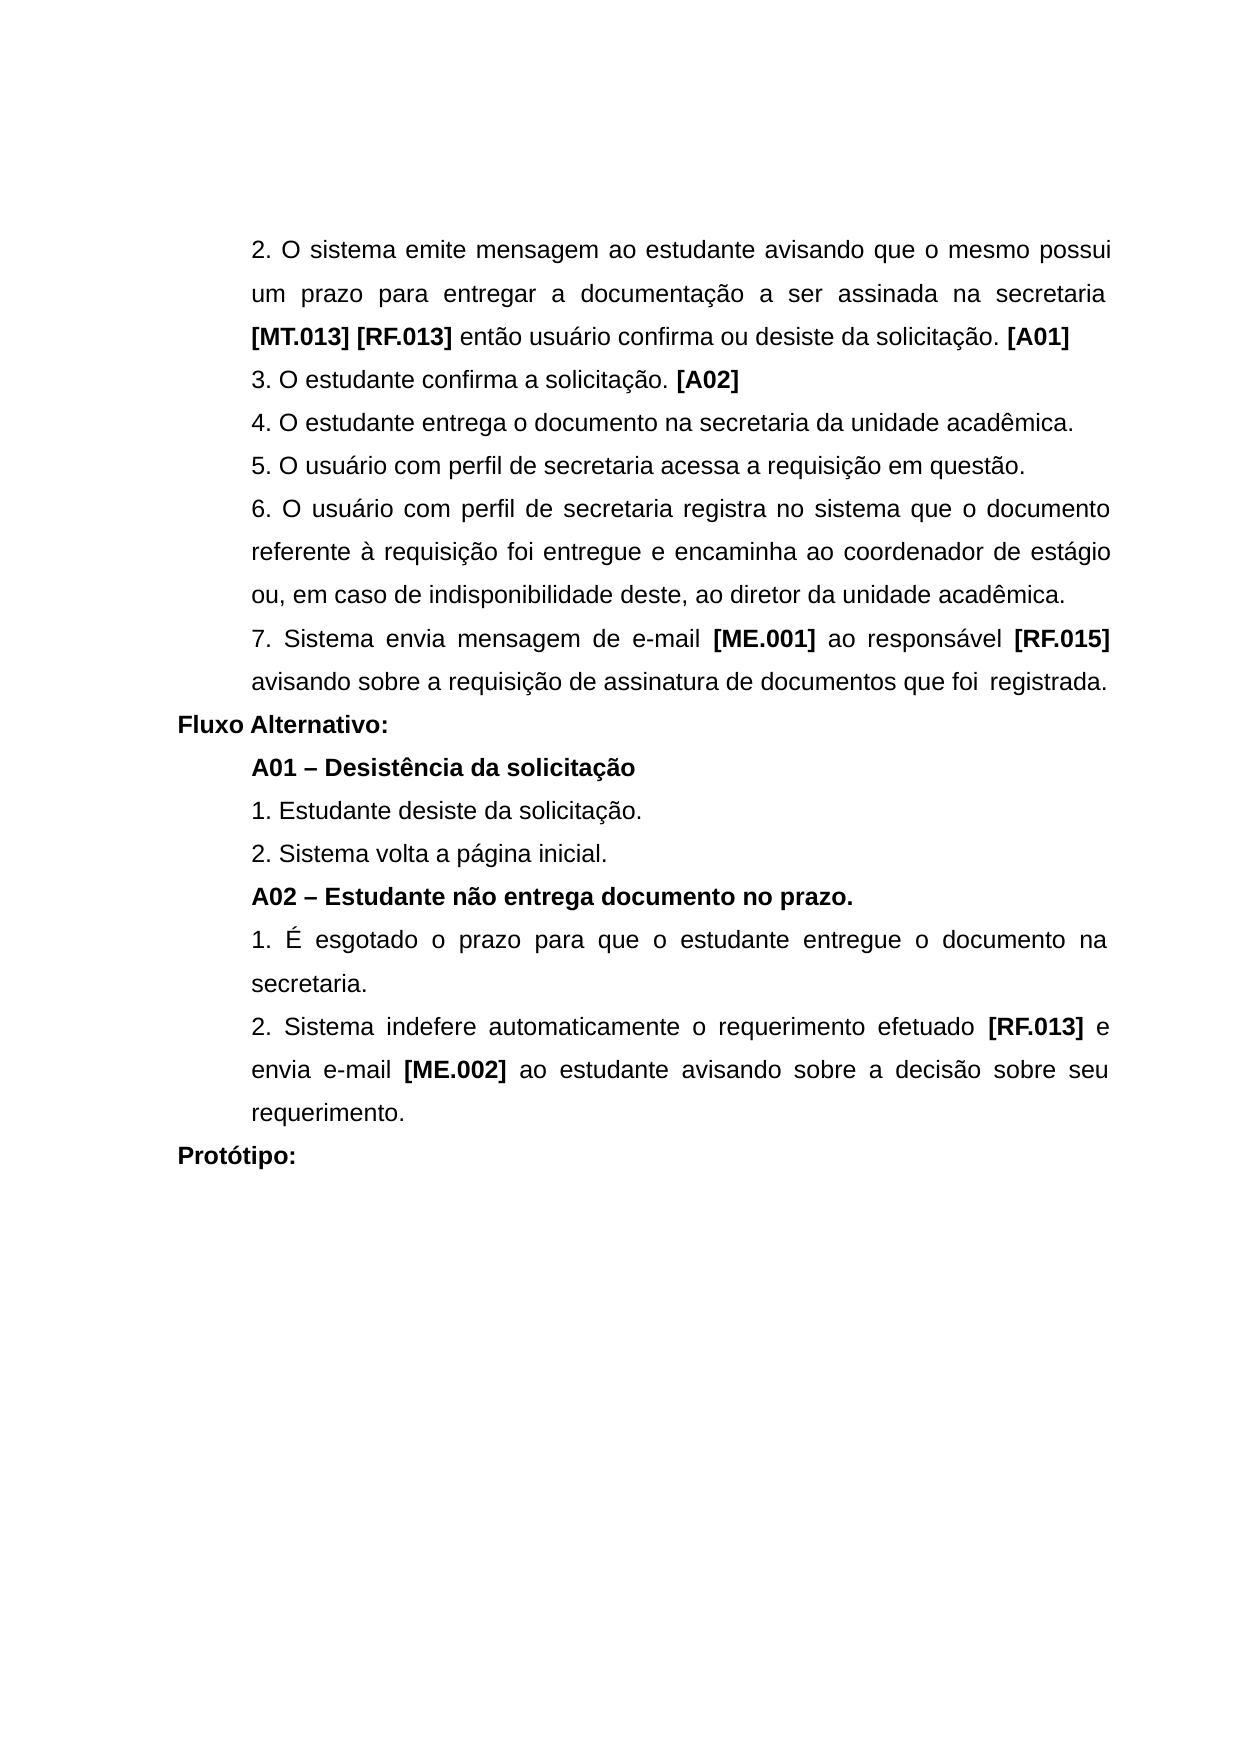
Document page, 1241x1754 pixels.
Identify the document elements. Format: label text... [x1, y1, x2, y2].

text A01 – Desistência da solicitação [177, 753, 1122, 782]
text Protótipo: [177, 1141, 1122, 1170]
text Fluxo Alternativo: [177, 710, 1122, 738]
text 3. O estudante confirma a solicitação. [A02] [177, 365, 1122, 393]
text 2. Sistema indefere automaticamente o requerimento efetuado [RF.013] e envia e-mail [ME.002] ao estudante avisando sobre a decisão sobre seu requerimento. [177, 1012, 1122, 1127]
text 5. O usuário com perfil de secretaria acessa a requisição em questão. [177, 451, 1122, 480]
text 7. Sistema envia mensagem de e-mail [ME.001] ao responsável [RF.015] avisando sobre a requisição de assinatura de documentos que foi registrada. [177, 623, 1122, 695]
text 1. É esgotado o prazo para que o estudante entregue o documento na secretaria. [177, 925, 1122, 997]
text 1. Estudante desiste da solicitação. [177, 796, 1122, 825]
text 6. O usuário com perfil de secretaria registra no sistema que o documento referente à requisição foi entregue e encaminha ao coordenador de estágio ou, em caso de indisponibilidade deste, ao diretor da unidade acadêmica. [177, 494, 1122, 609]
text 2. Sistema volta a página inicial. [177, 839, 1122, 868]
text 4. O estudante entrega o documento na secretaria da unidade acadêmica. [177, 408, 1122, 437]
text A02 – Estudante não entrega documento no prazo. [177, 882, 1122, 911]
text 2. O sistema emite mensagem ao estudante avisando que o mesmo possui um prazo para entregar a documentação a ser assinada na secretaria [MT.013] [RF.013] então usuário confirma ou desiste da solicitação. [A01] [177, 235, 1122, 350]
